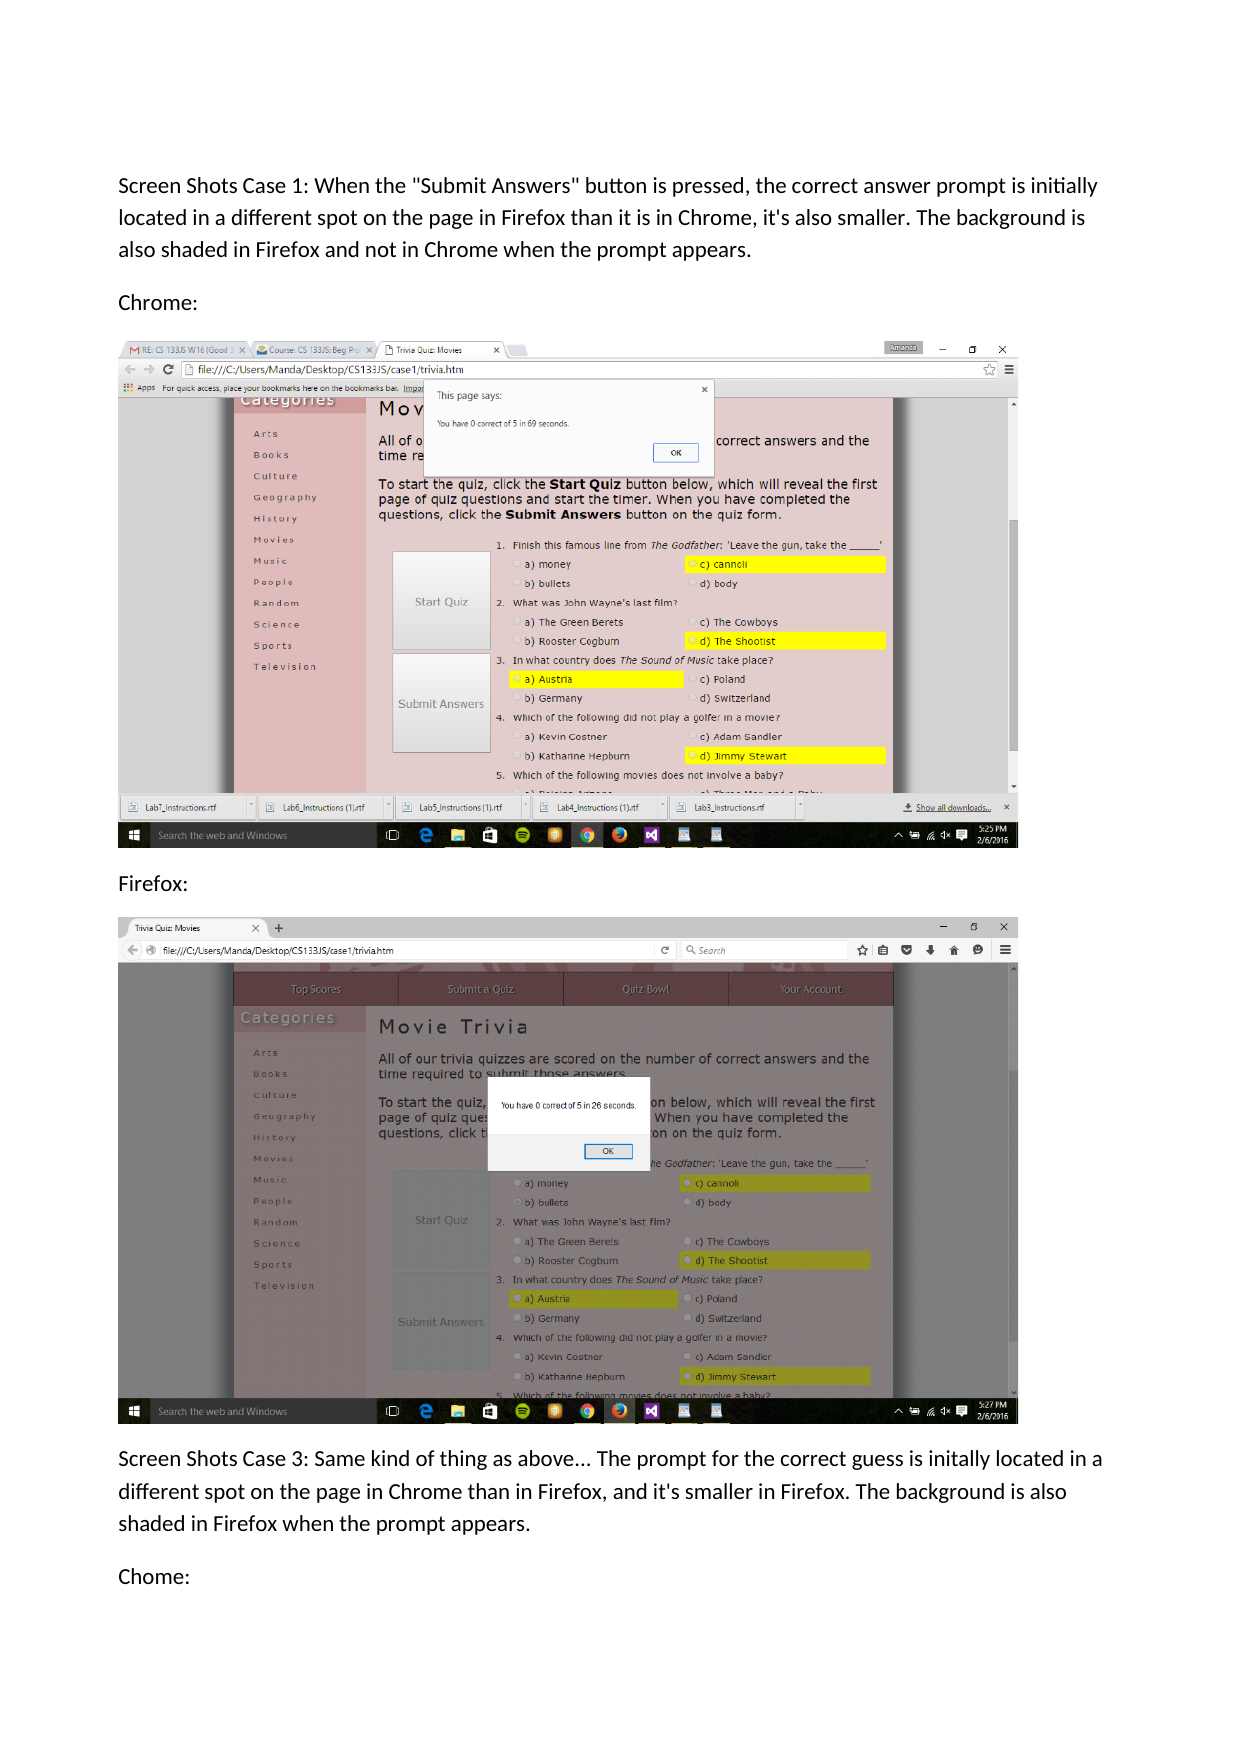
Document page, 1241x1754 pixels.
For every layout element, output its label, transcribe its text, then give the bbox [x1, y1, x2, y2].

text Screen Shots Case 1: When the "Submit Answers" button is pressed, the correct answer prompt is initially located in a different spot on the page in Firefox than it is in Chrome, it's also smaller. The background is also shaded in Firefox and not in Chrome when the prompt appears. [118, 171, 1122, 263]
text Firefox: [118, 869, 1122, 897]
text Chome: [118, 1562, 1122, 1590]
text Screen Shots Case 3: Same kind of thing as above... The prompt for the correct guess is initally located in a different spot on the page in Chrome than in Firefox, and it's smaller in Firefox. The background is also shaded in Firefox when the prompt appears. [118, 1444, 1122, 1537]
text Chrome: [118, 288, 1122, 317]
